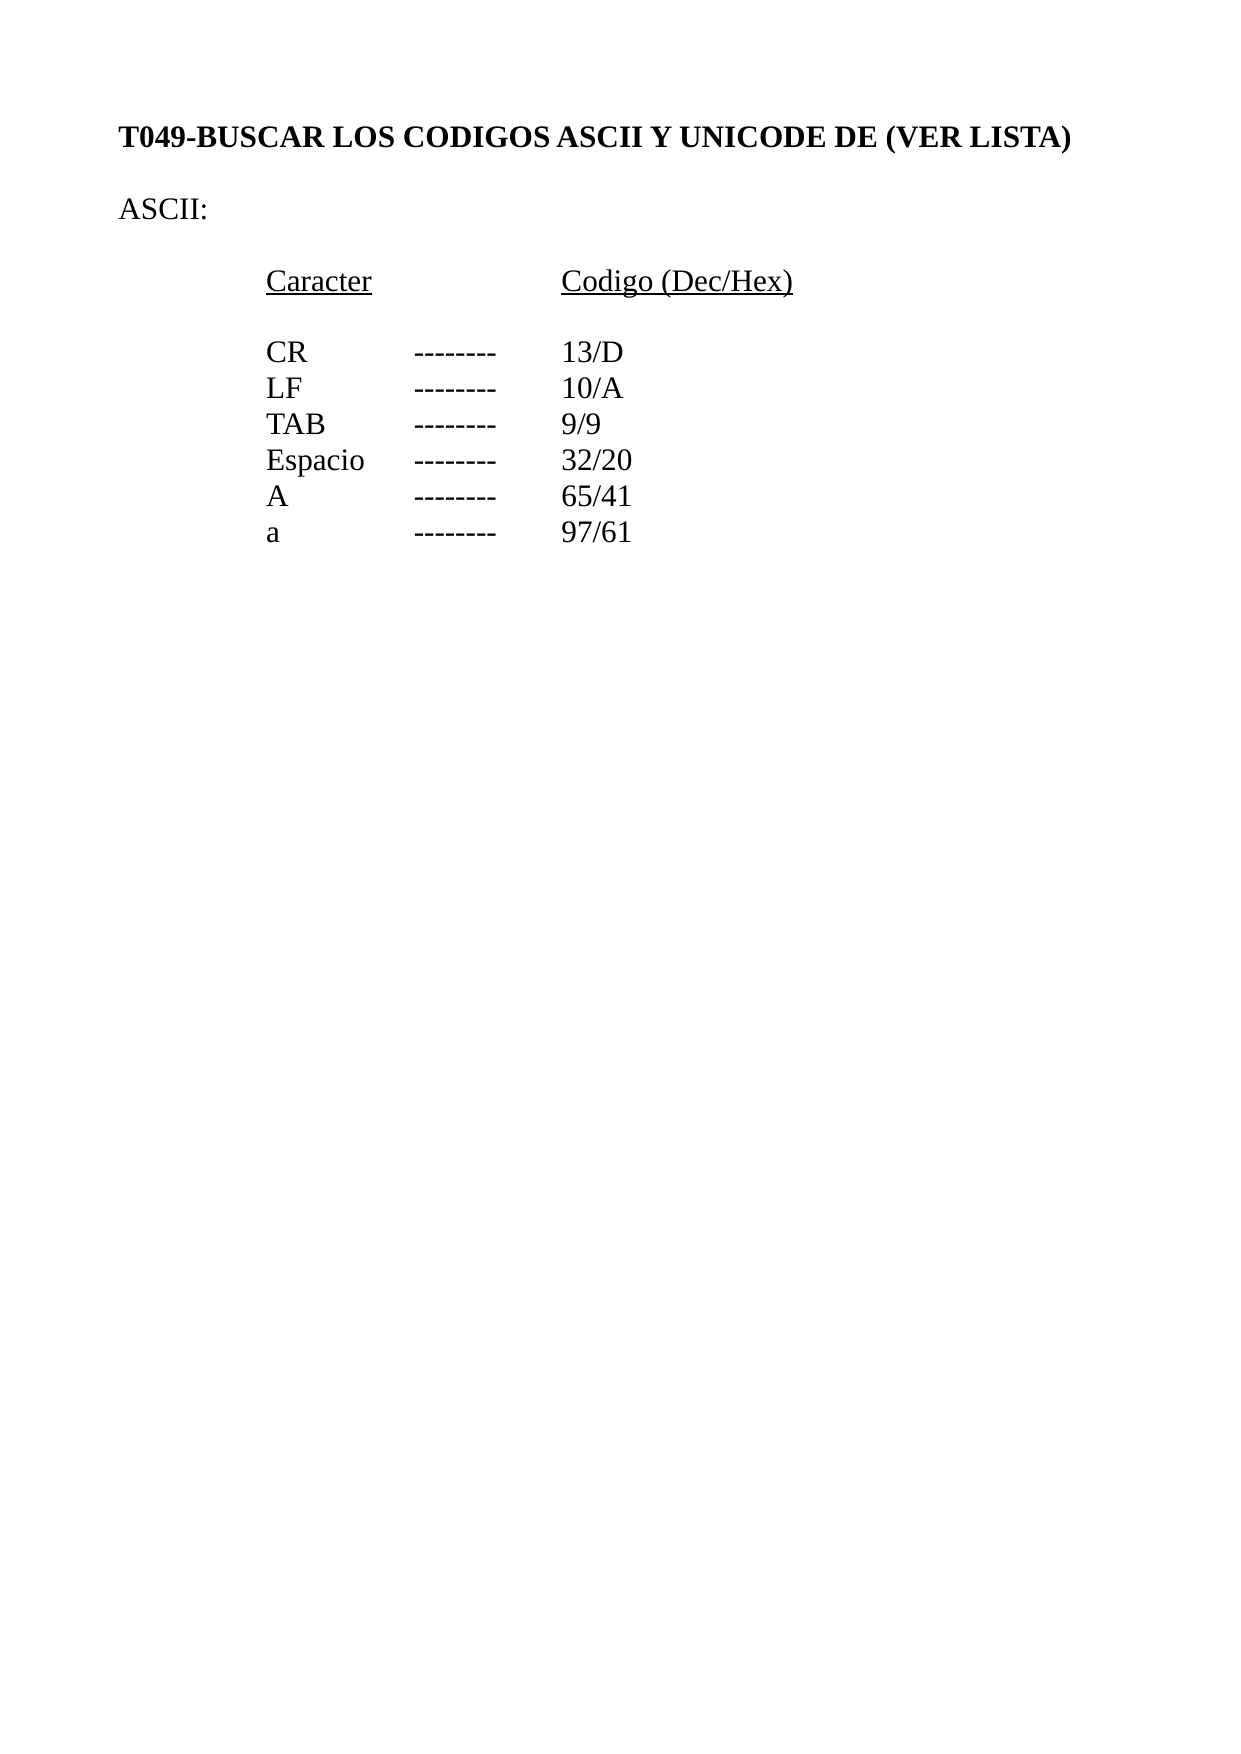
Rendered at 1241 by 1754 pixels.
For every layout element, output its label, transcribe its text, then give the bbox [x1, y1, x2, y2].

text A -------- 65/41 [118, 477, 1122, 513]
text T049-BUSCAR LOS CODIGOS ASCII Y UNICODE DE (VER LISTA) [118, 118, 1122, 154]
text Caracter Codigo (Dec/Hex) [118, 262, 1122, 298]
text TAB -------- 9/9 [118, 406, 1122, 442]
text Espacio -------- 32/20 [118, 442, 1122, 477]
text CR -------- 13/D [118, 334, 1122, 370]
text ASCII: [118, 190, 1122, 226]
text LF -------- 10/A [118, 370, 1122, 406]
text a -------- 97/61 [118, 513, 1122, 549]
